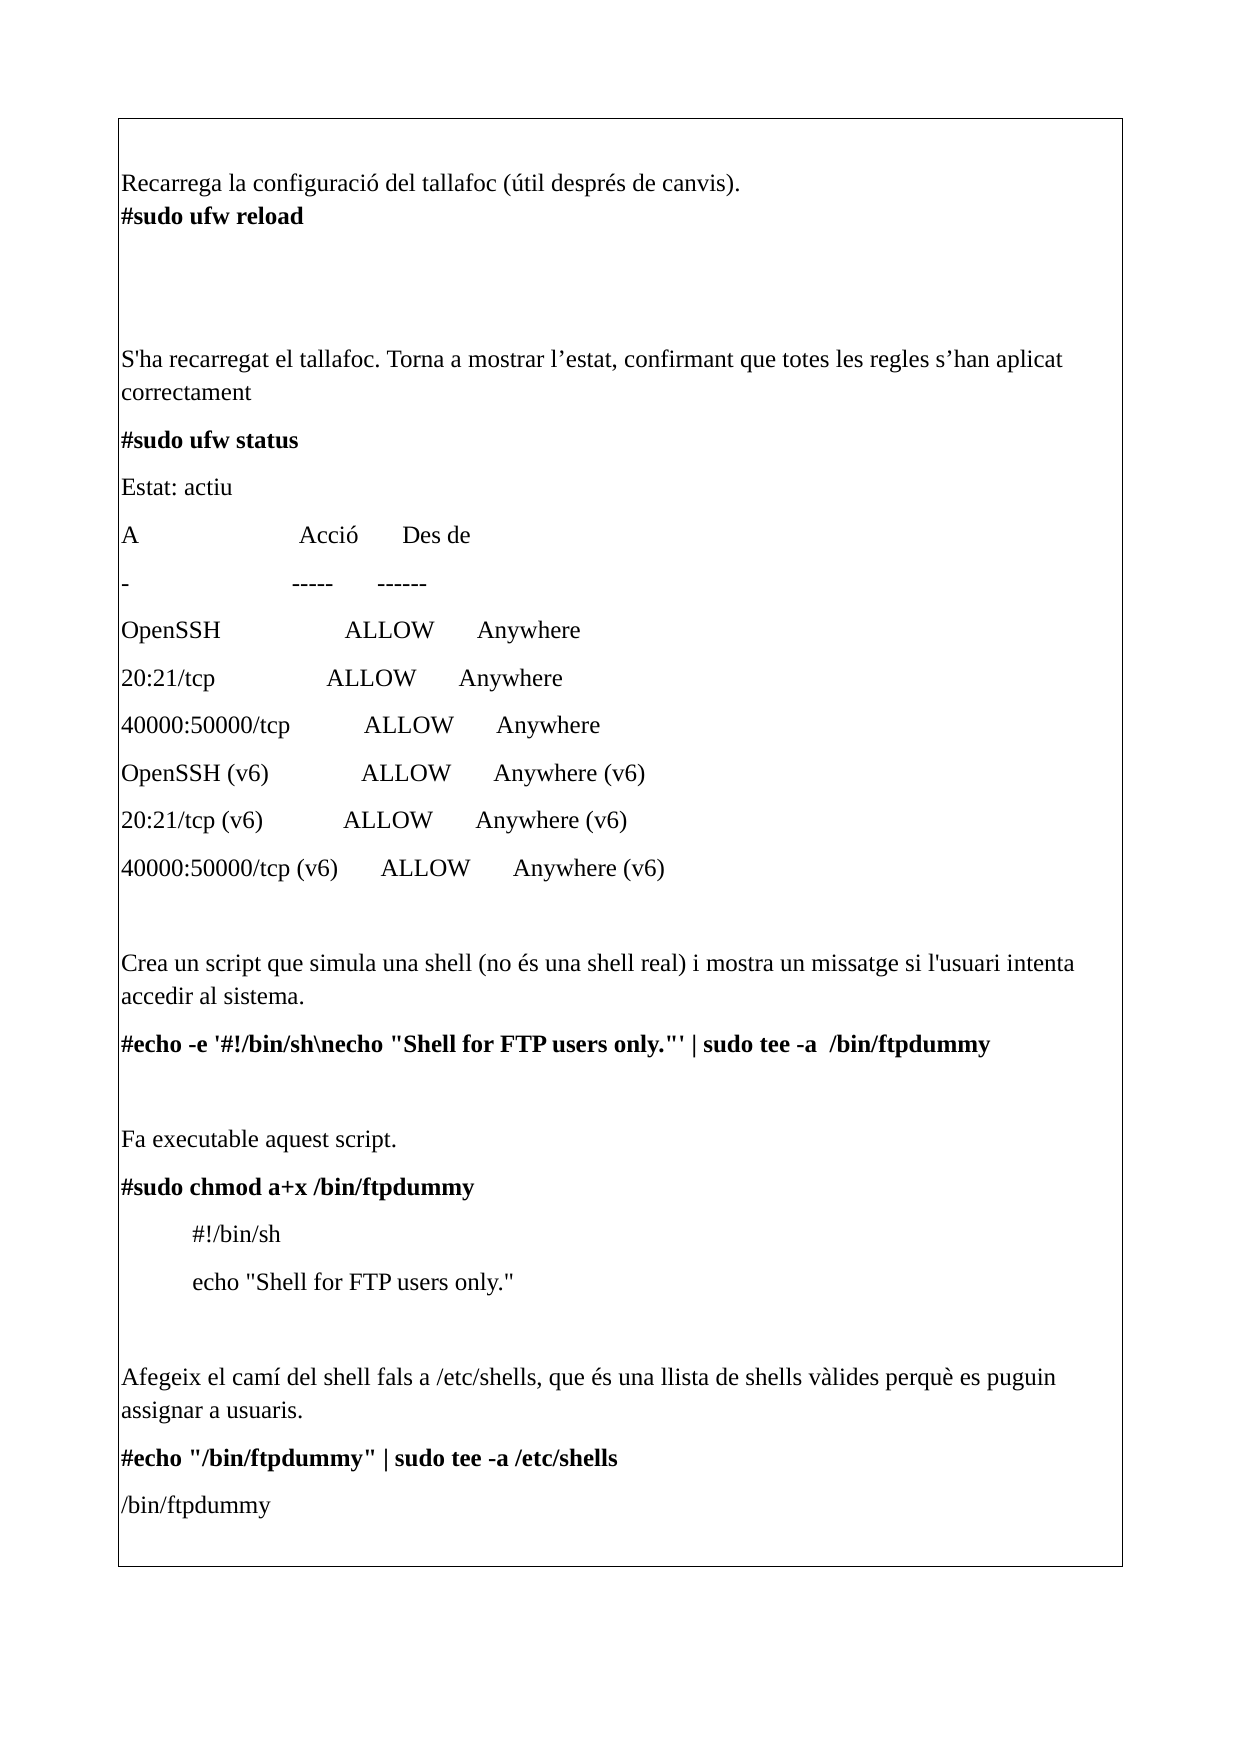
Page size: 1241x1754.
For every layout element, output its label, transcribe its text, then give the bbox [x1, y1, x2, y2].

text 20:21/tcp (v6) ALLOW Anywhere (v6) [119, 803, 1122, 834]
text #sudo ufw status [119, 422, 1122, 453]
text Fa executable aquest script. [119, 1122, 1122, 1153]
text #!/bin/sh [119, 1217, 1122, 1248]
text #echo "/bin/ftpdummy" | sudo tee -a /etc/shells [119, 1440, 1122, 1472]
text A Acció Des de [119, 517, 1122, 549]
text OpenSSH ALLOW Anywhere [119, 613, 1122, 644]
text 40000:50000/tcp (v6) ALLOW Anywhere (v6) [119, 851, 1122, 882]
text 20:21/tcp ALLOW Anywhere [119, 660, 1122, 692]
text 40000:50000/tcp ALLOW Anywhere [119, 708, 1122, 739]
text Recarrega la configuració del tallafoc (útil després de canvis). #sudo ufw reload [119, 166, 1122, 230]
text #sudo chmod a+x /bin/ftpdummy [119, 1169, 1122, 1201]
text OpenSSH (v6) ALLOW Anywhere (v6) [119, 755, 1122, 787]
text Crea un script que simula una shell (no és una shell real) i mostra un missatge si l'usuari intenta accedir al sistema. [119, 946, 1122, 1010]
text echo "Shell for FTP users only." [119, 1264, 1122, 1296]
text #echo -e '#!/bin/sh\necho "Shell for FTP users only."' | sudo tee -a /bin/ftpdummy [119, 1026, 1122, 1058]
text - ----- ------ [119, 565, 1122, 596]
text Estat: actiu [119, 470, 1122, 501]
text S'ha recarregat el tallafoc. Torna a mostrar l’estat, confirmant que totes les regles s’han aplicat correctament [119, 342, 1122, 406]
text /bin/ftpdummy [119, 1488, 1122, 1519]
text Afegeix el camí del shell fals a /etc/shells, que és una llista de shells vàlides perquè es puguin assignar a usuaris. [119, 1360, 1122, 1424]
